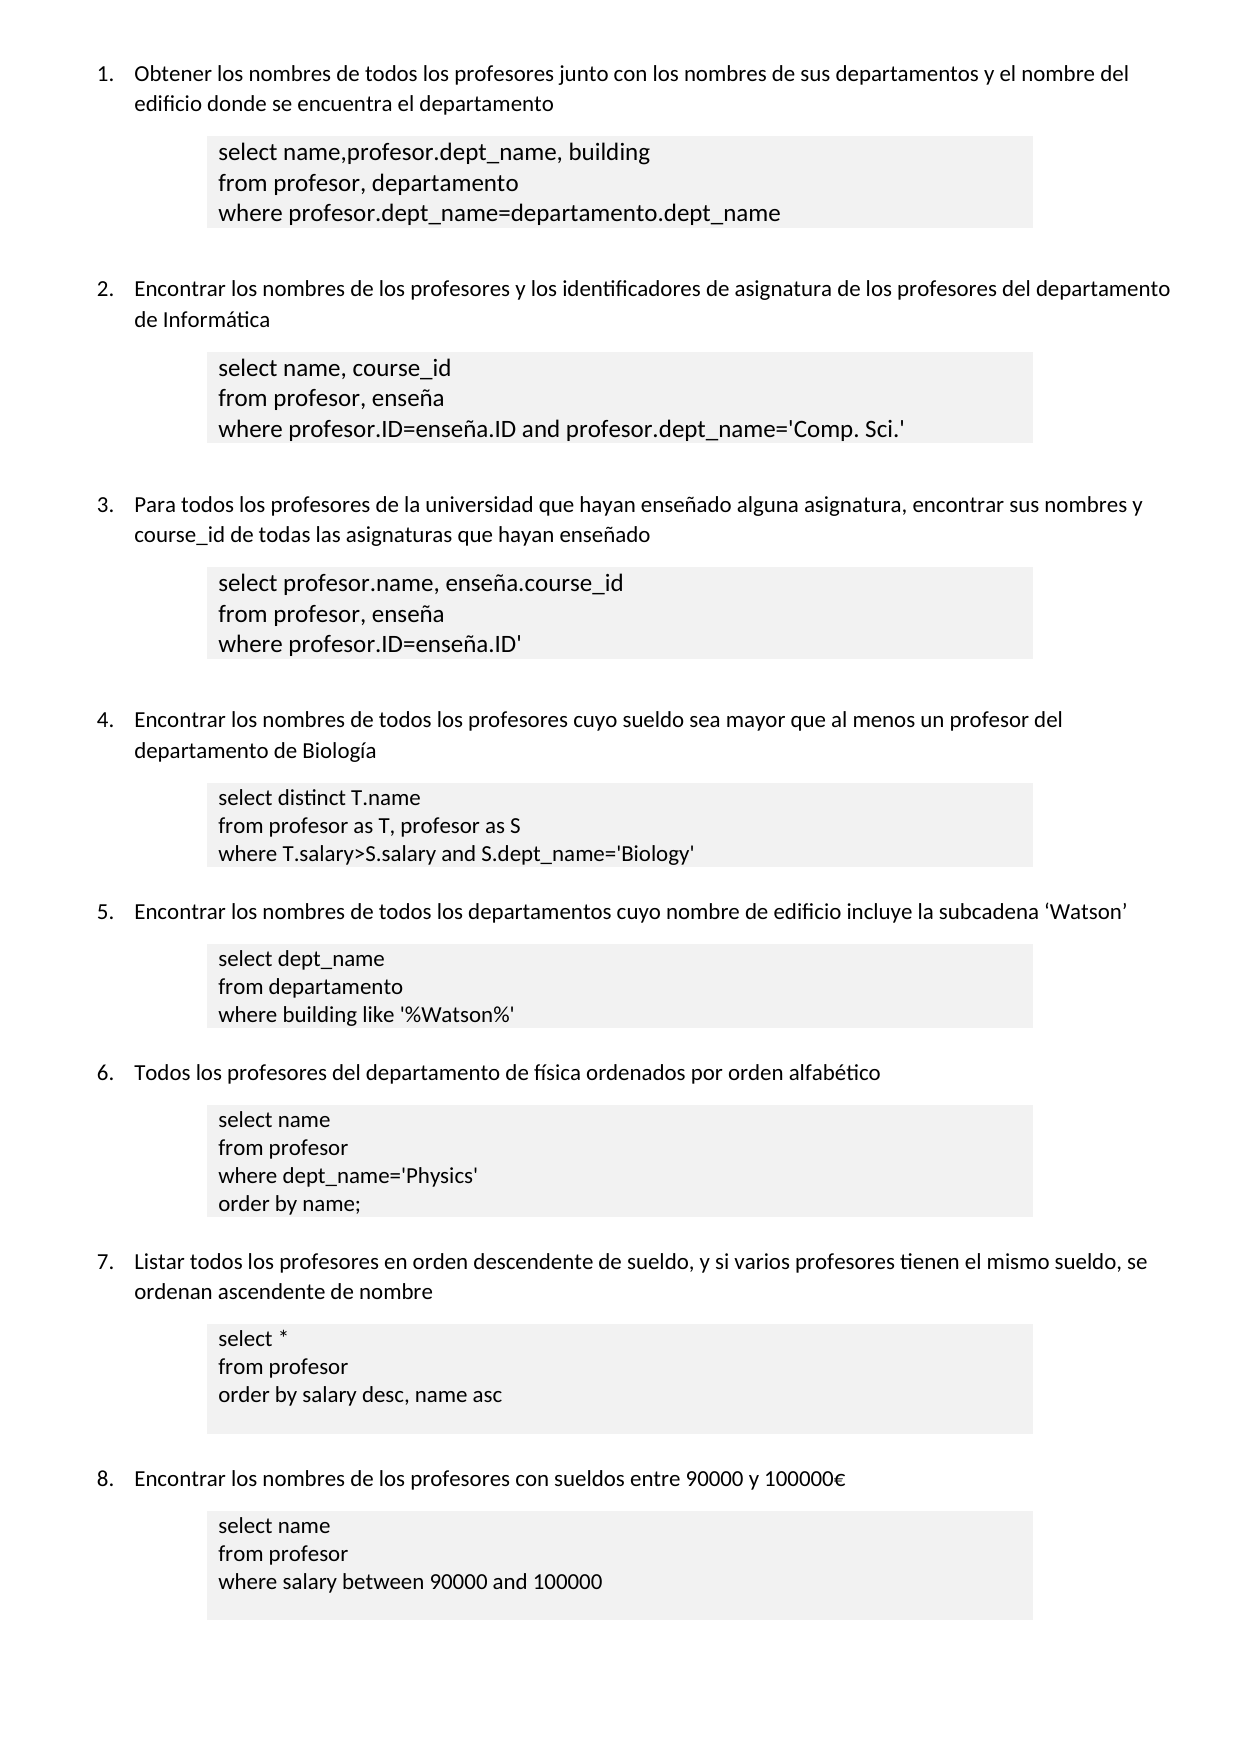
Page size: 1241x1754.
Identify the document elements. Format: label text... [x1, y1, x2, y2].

table_header select distinct T.name from profesor as T, profesor as S where T.salary>S.salary and S.dept_name='Biology' [207, 783, 1033, 867]
table_header select name from profesor where dept_name='Physics' order by name; [207, 1105, 1033, 1217]
table_header select * from profesor order by salary desc, name asc [207, 1324, 1033, 1434]
list Obtener los nombres de todos los profesores junto con los nombres de sus departamentos y el nombre del edificio donde se encuentra el departamento [97, 59, 1181, 117]
list Todos los profesores del departamento de física ordenados por orden alfabético [97, 1058, 1181, 1086]
list Para todos los profesores de la universidad que hayan enseñado alguna asignatura, encontrar sus nombres y course_id de todas las asignaturas que hayan enseñado [97, 490, 1181, 548]
table_header select name from profesor where salary between 90000 and 100000 [207, 1511, 1033, 1620]
table_header select profesor.name, enseña.course_id from profesor, enseña where profesor.ID=enseña.ID' [207, 567, 1033, 659]
list Listar todos los profesores en orden descendente de sueldo, y si varios profesores tienen el mismo sueldo, se ordenan ascendente de nombre [97, 1247, 1181, 1306]
table_header select name, course_id from profesor, enseña where profesor.ID=enseña.ID and profesor.dept_name='Comp. Sci.' [207, 352, 1033, 443]
table_header select dept_name from departamento where building like '%Watson%' [207, 944, 1033, 1028]
table_header select name,profesor.dept_name, building from profesor, departamento where profesor.dept_name=departamento.dept_name [207, 136, 1033, 228]
list Encontrar los nombres de todos los departamentos cuyo nombre de edificio incluye la subcadena ‘Watson’ [97, 897, 1181, 925]
list Encontrar los nombres de los profesores y los identificadores de asignatura de los profesores del departamento de Informática [97, 274, 1181, 333]
list Encontrar los nombres de los profesores con sueldos entre 90000 y 100000€ [97, 1464, 1181, 1492]
list Encontrar los nombres de todos los profesores cuyo sueldo sea mayor que al menos un profesor del departamento de Biología [97, 706, 1181, 764]
